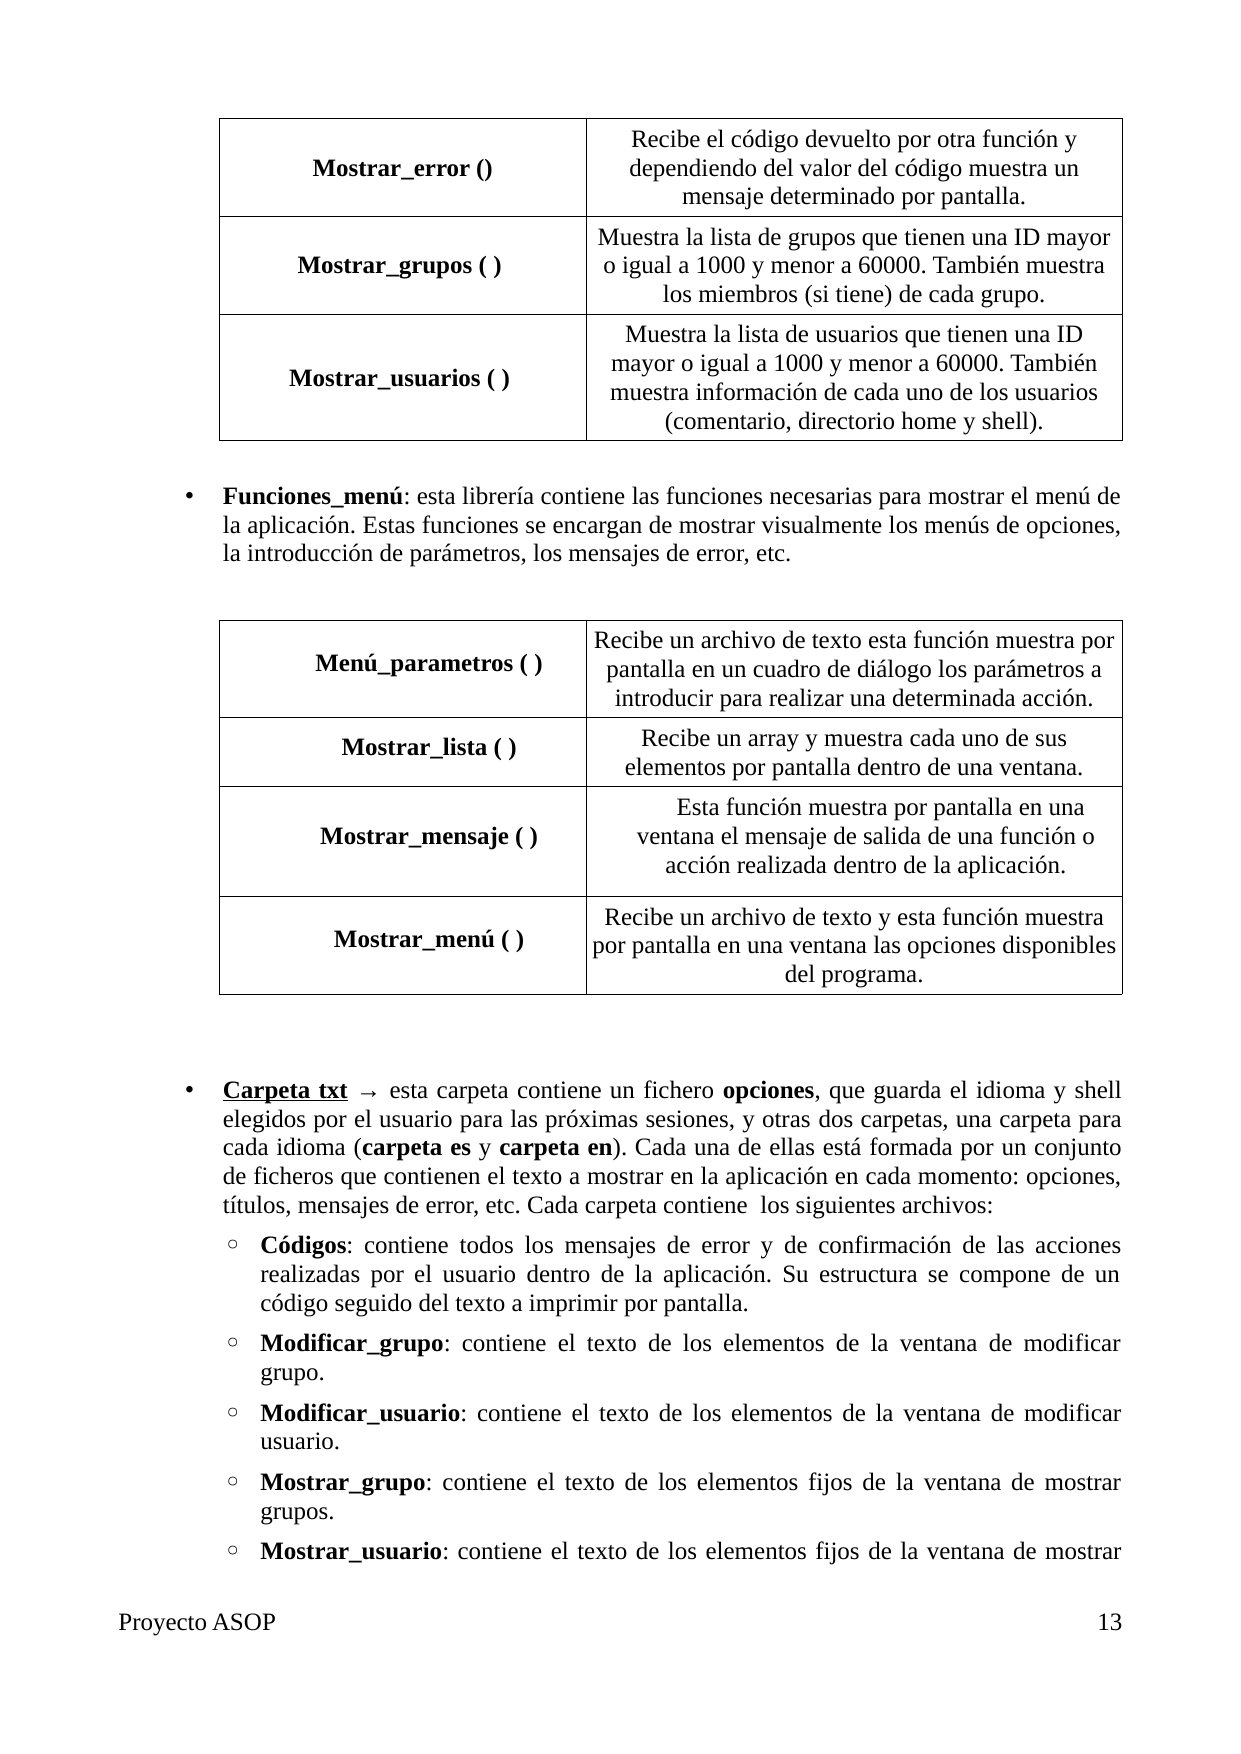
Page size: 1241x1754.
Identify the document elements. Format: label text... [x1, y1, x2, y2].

table_cell Recibe un archivo de texto y esta función muestra por pantalla en una ventana las opciones disponibles del programa. [587, 897, 1122, 994]
table_cell Recibe un array y muestra cada uno de sus elementos por pantalla dentro de una ventana. [587, 718, 1122, 786]
table_cell Recibe el código devuelto por otra función y dependiendo del valor del código muestra un mensaje determinado por pantalla. [587, 119, 1122, 216]
list Códigos: contiene todos los mensajes de error y de confirmación de las acciones realizadas por el usuario dentro de la aplicación. Su estructura se compone de un código seguido del texto a imprimir por pantalla. [223, 1230, 1122, 1317]
list Modificar_usuario: contiene el texto de los elementos de la ventana de modificar usuario. [223, 1398, 1122, 1455]
list Mostrar_grupo: contiene el texto de los elementos fijos de la ventana de mostrar grupos. [223, 1467, 1122, 1524]
list Funciones_menú: esta librería contiene las funciones necesarias para mostrar el menú de la aplicación. Estas funciones se encargan de mostrar visualmente los menús de opciones, la introducción de parámetros, los mensajes de error, etc. [185, 481, 1122, 567]
table_cell Mostrar_menú ( ) [220, 897, 586, 994]
table_header Menú_parametros ( ) [220, 621, 586, 717]
table_cell Mostrar_error () [220, 119, 586, 216]
table_cell Esta función muestra por pantalla en una ventana el mensaje de salida de una función o acción realizada dentro de la aplicación. [587, 787, 1122, 896]
table_cell Mostrar_lista ( ) [220, 718, 586, 786]
list Modificar_grupo: contiene el texto de los elementos de la ventana de modificar grupo. [223, 1328, 1122, 1386]
table_cell Muestra la lista de usuarios que tienen una ID mayor o igual a 1000 y menor a 60000. También muestra información de cada uno de los usuarios (comentario, directorio home y shell). [587, 315, 1122, 440]
table_header Recibe un archivo de texto esta función muestra por pantalla en un cuadro de diálogo los parámetros a introducir para realizar una determinada acción. [587, 621, 1122, 717]
table_cell Mostrar_usuarios ( ) [220, 315, 586, 440]
table_cell Muestra la lista de grupos que tienen una ID mayor o igual a 1000 y menor a 60000. También muestra los miembros (si tiene) de cada grupo. [587, 217, 1122, 314]
list Carpeta txt → esta carpeta contiene un fichero opciones, que guarda el idioma y shell elegidos por el usuario para las próximas sesiones, y otras dos carpetas, una carpeta para cada idioma (carpeta es y carpeta en). Cada una de ellas está formada por un conjunto de ficheros que contienen el texto a mostrar en la aplicación en cada momento: opciones, títulos, mensajes de error, etc. Cada carpeta contiene los siguientes archivos: [185, 1075, 1122, 1219]
table_cell Mostrar_grupos ( ) [220, 217, 586, 314]
list Mostrar_usuario: contiene el texto de los elementos fijos de la ventana de mostrar [223, 1536, 1122, 1565]
table_cell Mostrar_mensaje ( ) [220, 787, 586, 896]
